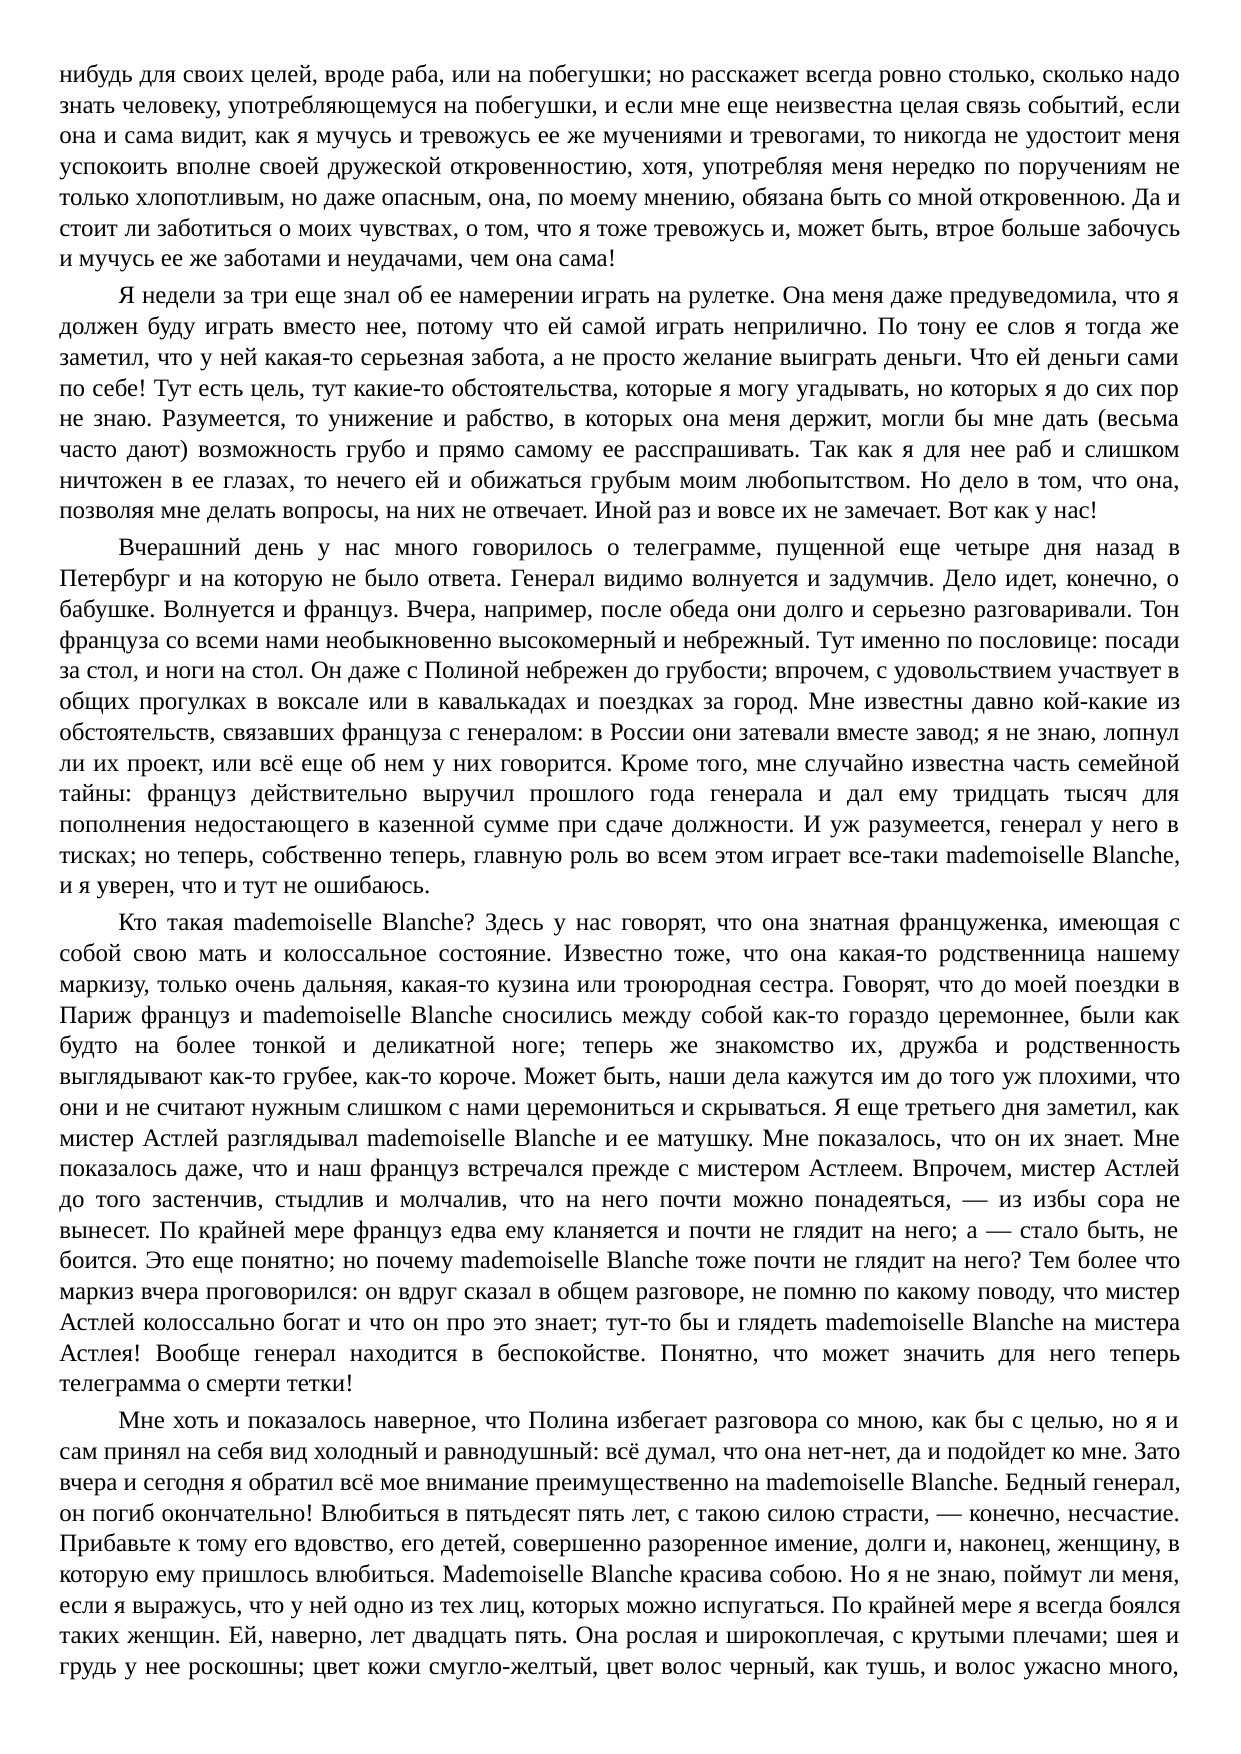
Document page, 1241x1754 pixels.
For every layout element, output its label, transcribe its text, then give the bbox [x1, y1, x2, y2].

text Я недели за три еще знал об ее намерении играть на рулетке. Она меня даже предуведомила, что я должен буду играть вместо нее, потому что ей самой играть неприлично. По тону ее слов я тогда же заметил, что у ней какая-то серьезная забота, а не просто желание выиграть деньги. Что ей деньги сами по себе! Тут есть цель, тут какие-то обстоятельства, которые я могу угадывать, но которых я до сих пор не знаю. Разумеется, то унижение и рабство, в которых она меня держит, могли бы мне дать (весьма часто дают) возможность грубо и прямо самому ее расспрашивать. Так как я для нее раб и слишком ничтожен в ее глазах, то нечего ей и обижаться грубым моим любопытством. Но дело в том, что она, позволяя мне делать вопросы, на них не отвечает. Иной раз и вовсе их не замечает. Вот как у нас! [59, 280, 1181, 524]
text Вчерашний день у нас много говорилось о телеграмме, пущенной еще четыре дня назад в Петербург и на которую не было ответа. Генерал видимо волнуется и задумчив. Дело идет, конечно, о бабушке. Волнуется и француз. Вчера, например, после обеда они долго и серьезно разговаривали. Тон француза со всеми нами необыкновенно высокомерный и небрежный. Тут именно по пословице: посади за стол, и ноги на стол. Он даже с Полиной небрежен до грубости; впрочем, с удовольствием участвует в общих прогулках в воксале или в кавалькадах и поездках за город. Мне известны давно кой-какие из обстоятельств, связавших француза с генералом: в России они затевали вместе завод; я не знаю, лопнул ли их проект, или всё еще об нем у них говорится. Кроме того, мне случайно известна часть семейной тайны: француз действительно выручил прошлого года генерала и дал ему тридцать тысяч для пополнения недостающего в казенной сумме при сдаче должности. И уж разумеется, генерал у него в тисках; но теперь, собственно теперь, главную роль во всем этом играет все-таки mademoiselle Blanche, и я уверен, что и тут не ошибаюсь. [59, 532, 1181, 899]
text Мне хоть и показалось наверное, что Полина избегает разговора со мною, как бы с целью, но я и сам принял на себя вид холодный и равнодушный: всё думал, что она нет-нет, да и подойдет ко мне. Зато вчера и сегодня я обратил всё мое внимание преимущественно на mademoiselle Blanche. Бедный генерал, он погиб окончательно! Влюбиться в пятьдесят пять лет, с такою силою страсти, — конечно, несчастие. Прибавьте к тому его вдовство, его детей, совершенно разоренное имение, долги и, наконец, женщину, в которую ему пришлось влюбиться. Mademoiselle Blanche красива собою. Но я не знаю, поймут ли меня, если я выражусь, что у ней одно из тех лиц, которых можно испугаться. По крайней мере я всегда боялся таких женщин. Ей, наверно, лет двадцать пять. Она рослая и широкоплечая, с крутыми плечами; шея и грудь у нее роскошны; цвет кожи смугло-желтый, цвет волос черный, как тушь, и волос ужасно много, [59, 1405, 1181, 1680]
text нибудь для своих целей, вроде раба, или на побегушки; но расскажет всегда ровно столько, сколько надо знать человеку, употребляющемуся на побегушки, и если мне еще неизвестна целая связь событий, если она и сама видит, как я мучусь и тревожусь ее же мучениями и тревогами, то никогда не удостоит меня успокоить вполне своей дружеской откровенностию, хотя, употребляя меня нередко по поручениям не только хлопотливым, но даже опасным, она, по моему мнению, обязана быть со мной откровенною. Да и стоит ли заботиться о моих чувствах, о том, что я тоже тревожусь и, может быть, втрое больше забочусь и мучусь ее же заботами и неудачами, чем она сама! [59, 59, 1181, 272]
text Кто такая mademoiselle Blanche? Здесь у нас говорят, что она знатная француженка, имеющая с собой свою мать и колоссальное состояние. Известно тоже, что она какая-то родственница нашему маркизу, только очень дальняя, какая-то кузина или троюродная сестра. Говорят, что до моей поездки в Париж француз и mademoiselle Blanche сносились между собой как-то гораздо церемоннее, были как будто на более тонкой и деликатной ноге; теперь же знакомство их, дружба и родственность выглядывают как-то грубее, как-то короче. Может быть, наши дела кажутся им до того уж плохими, что они и не считают нужным слишком с нами церемониться и скрываться. Я еще третьего дня заметил, как мистер Астлей разглядывал mademoiselle Blanche и ее матушку. Мне показалось, что он их знает. Мне показалось даже, что и наш француз встречался прежде с мистером Астлеем. Впрочем, мистер Астлей до того застенчив, стыдлив и молчалив, что на него почти можно понадеяться, — из избы сора не вынесет. По крайней мере француз едва ему кланяется и почти не глядит на него; а — стало быть, не боится. Это еще понятно; но почему mademoiselle Blanche тоже почти не глядит на него? Тем более что маркиз вчера проговорился: он вдруг сказал в общем разговоре, не помню по какому поводу, что мистер Астлей колоссально богат и что он про это знает; тут-то бы и глядеть mademoiselle Blanche на мистера Астлея! Вообще генерал находится в беспокойстве. Понятно, что может значить для него теперь телеграмма о смерти тетки! [59, 907, 1181, 1397]
